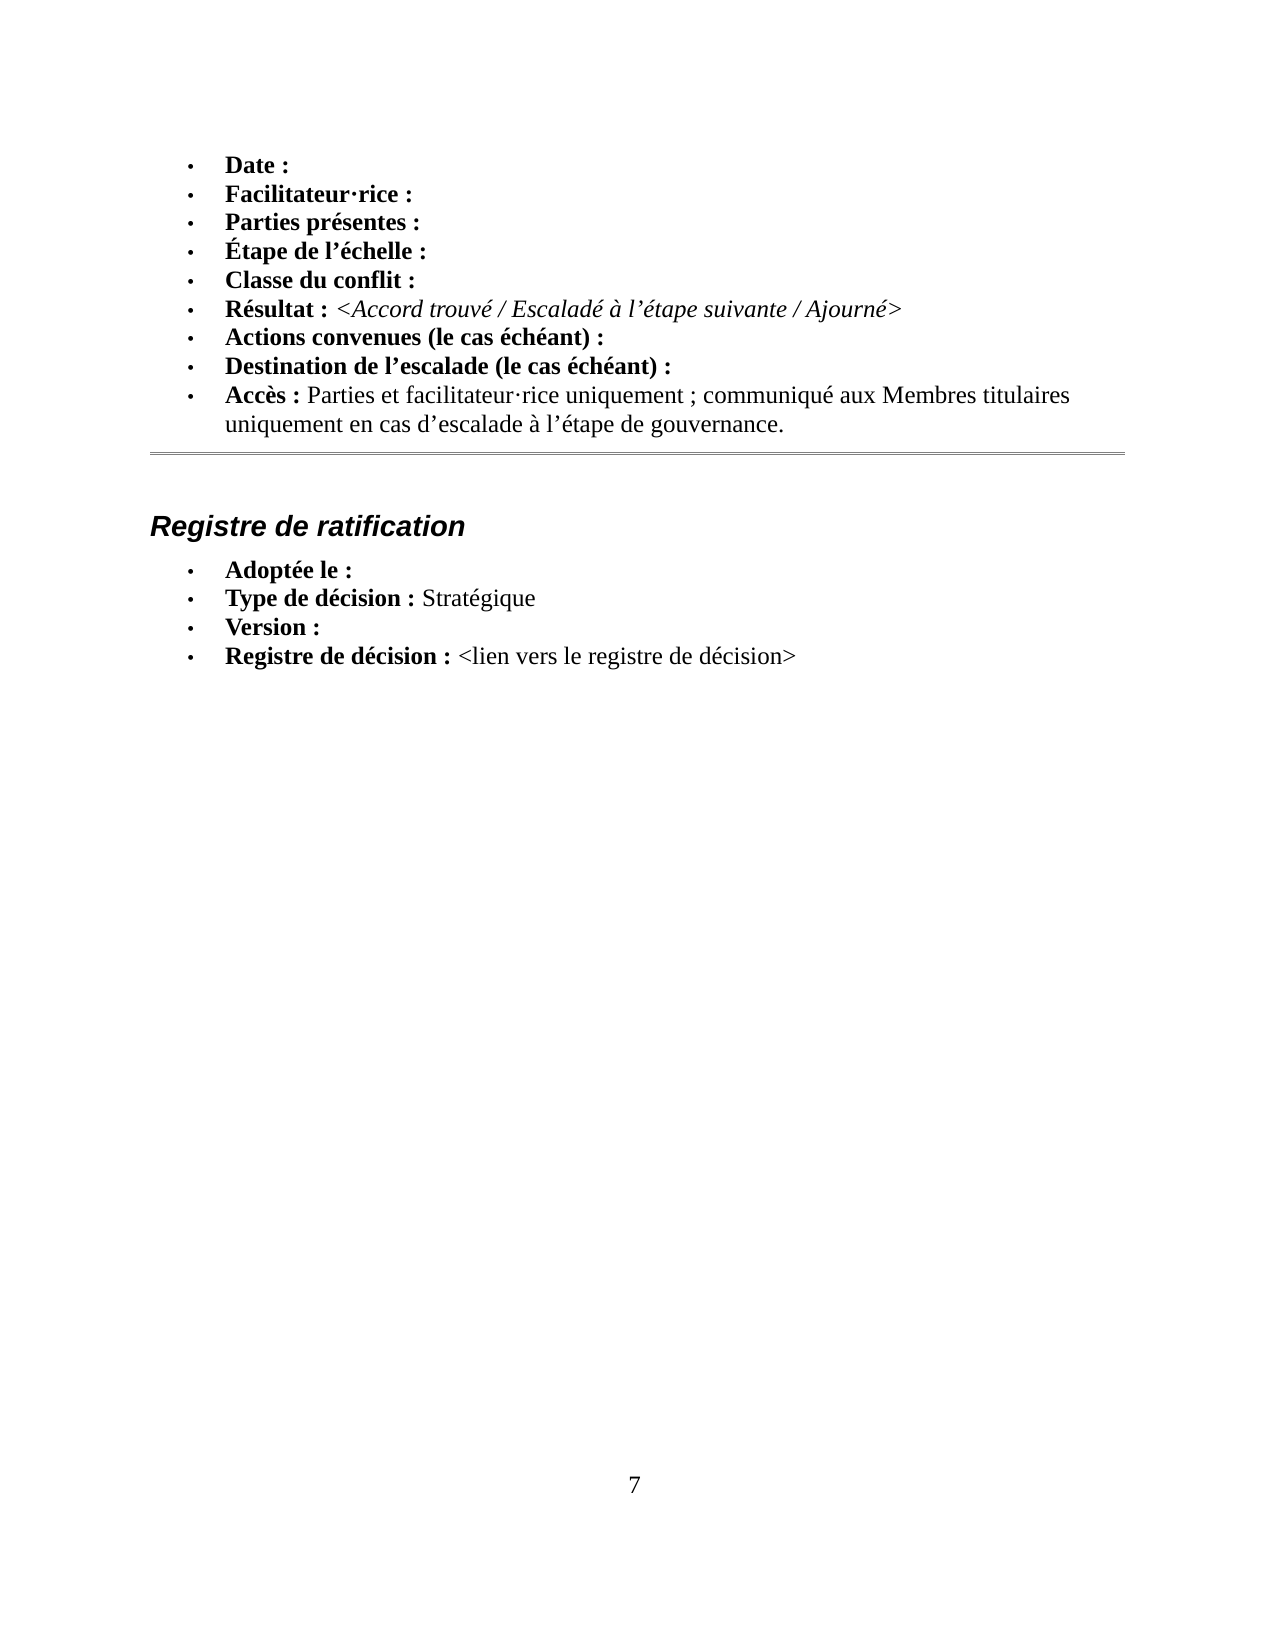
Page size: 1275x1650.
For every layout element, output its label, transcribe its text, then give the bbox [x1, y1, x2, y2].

list Registre de décision : <lien vers le registre de décision> [187, 641, 1125, 670]
list Actions convenues (le cas échéant) : [187, 322, 1125, 351]
list Facilitateur·rice : [187, 179, 1125, 207]
list Date : [187, 150, 1125, 179]
subtitle Registre de ratification [150, 509, 1125, 542]
list Classe du conflit : [187, 265, 1125, 294]
list Type de décision : Stratégique [187, 583, 1125, 612]
list Parties présentes : [187, 207, 1125, 236]
list Accès : Parties et facilitateur·rice uniquement ; communiqué aux Membres titulaires uniquement en cas d’escalade à l’étape de gouvernance. [187, 380, 1125, 437]
list Destination de l’escalade (le cas échéant) : [187, 351, 1125, 380]
list Étape de l’échelle : [187, 236, 1125, 265]
list Version : [187, 612, 1125, 641]
list Résultat : <Accord trouvé / Escaladé à l’étape suivante / Ajourné> [187, 294, 1125, 322]
list Adoptée le : [187, 555, 1125, 583]
